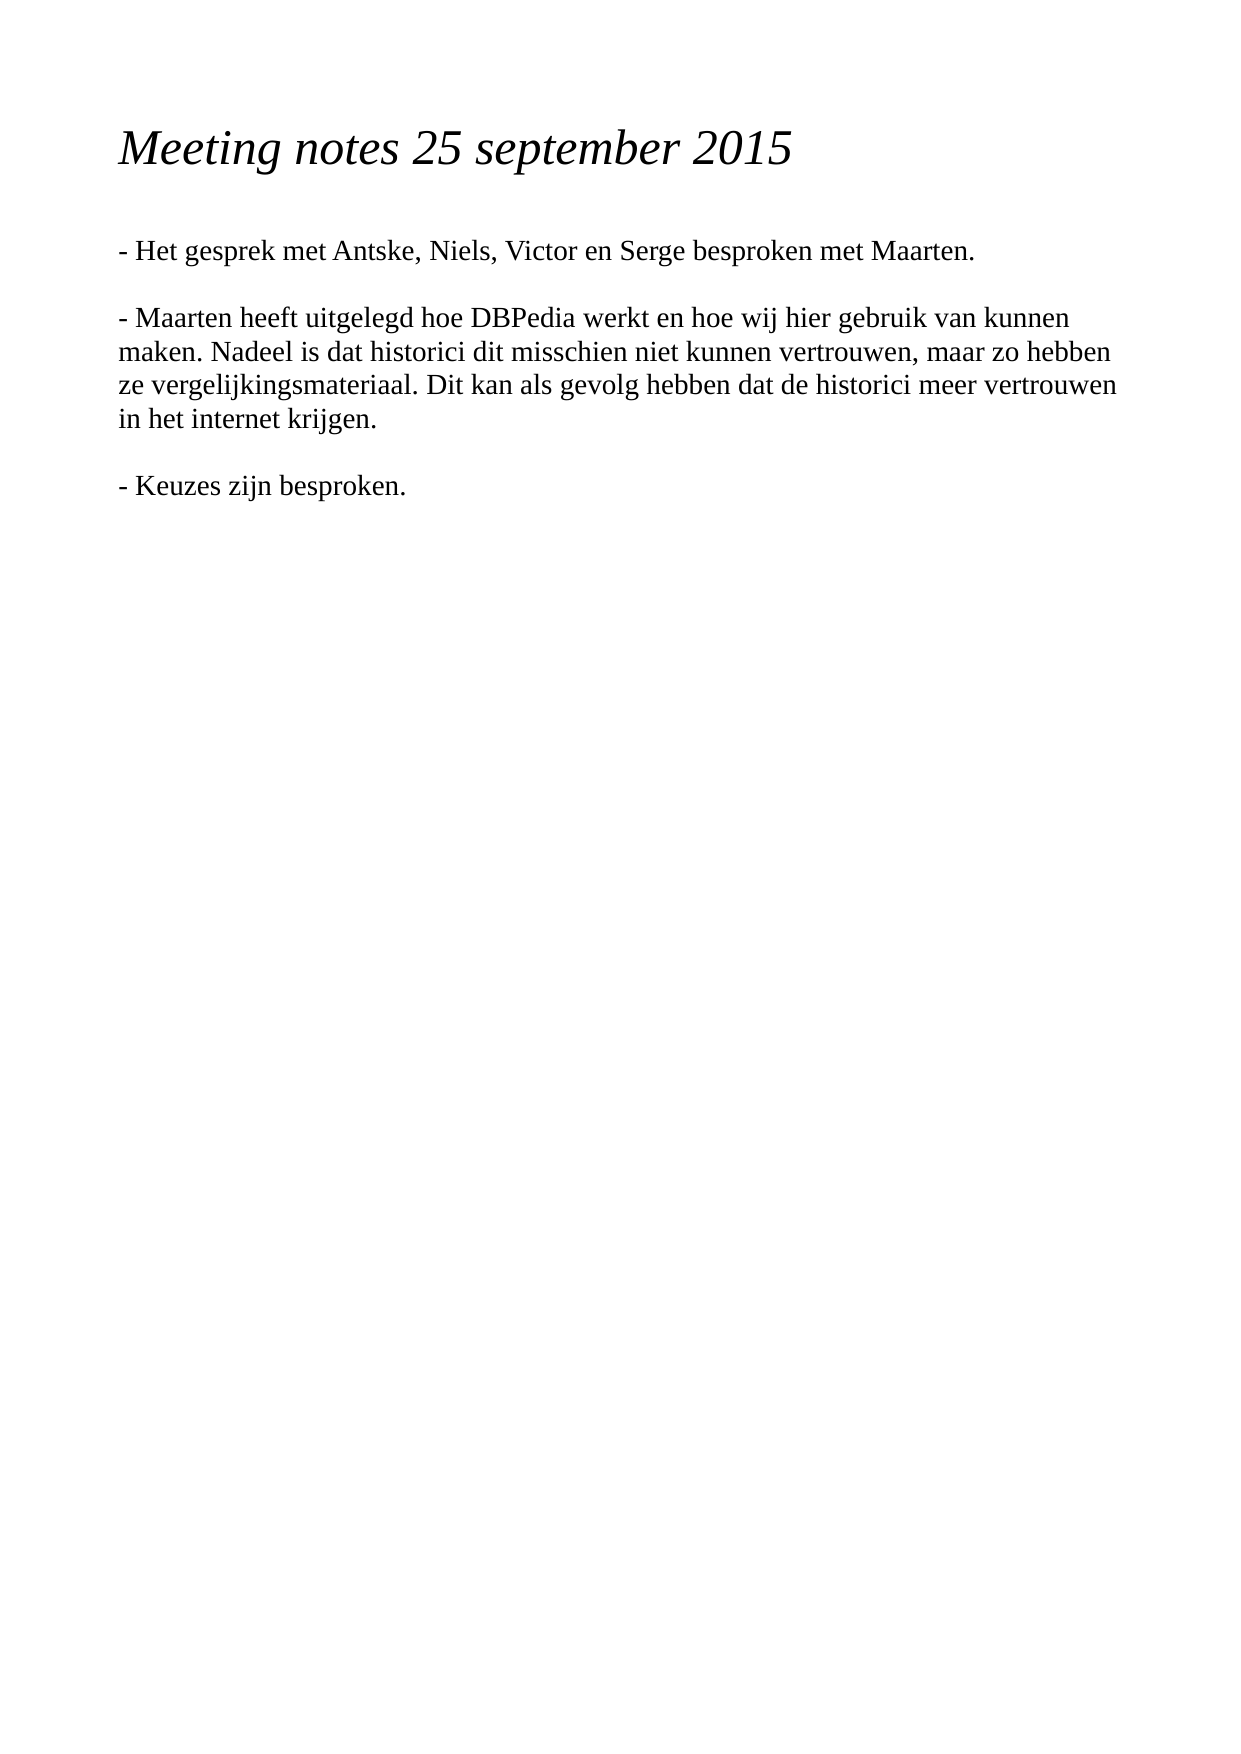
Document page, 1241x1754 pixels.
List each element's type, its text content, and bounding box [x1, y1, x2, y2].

text - Keuzes zijn besproken. [118, 468, 1122, 501]
text Meeting notes 25 september 2015 [118, 118, 1122, 176]
text - Maarten heeft uitgelegd hoe DBPedia werkt en hoe wij hier gebruik van kunnen maken. Nadeel is dat historici dit misschien niet kunnen vertrouwen, maar zo hebben ze vergelijkingsmateriaal. Dit kan als gevolg hebben dat de historici meer vertrouwen in het internet krijgen. [118, 300, 1122, 434]
text - Het gesprek met Antske, Niels, Victor en Serge besproken met Maarten. [118, 233, 1122, 267]
